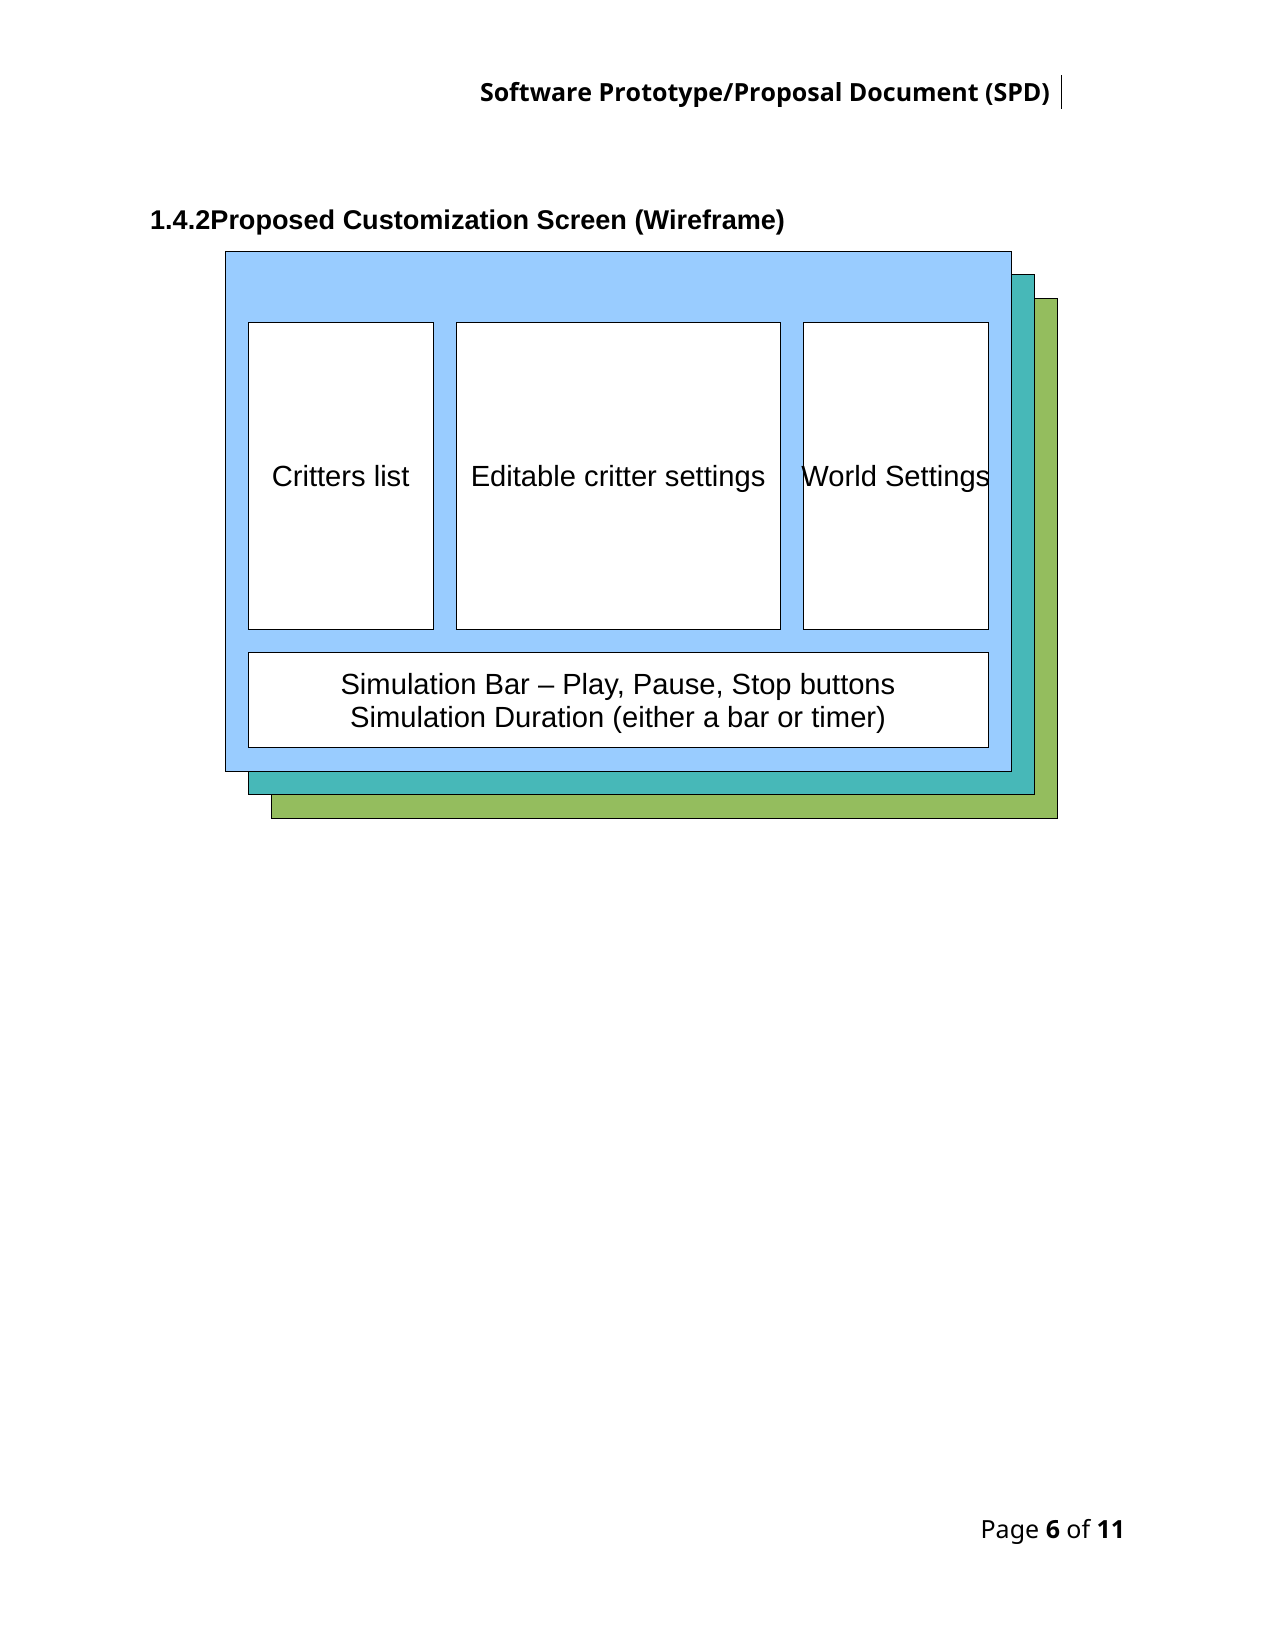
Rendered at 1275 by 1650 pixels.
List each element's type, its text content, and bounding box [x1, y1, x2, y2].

subtitle Proposed Customization Screen (Wireframe) [150, 204, 1125, 235]
